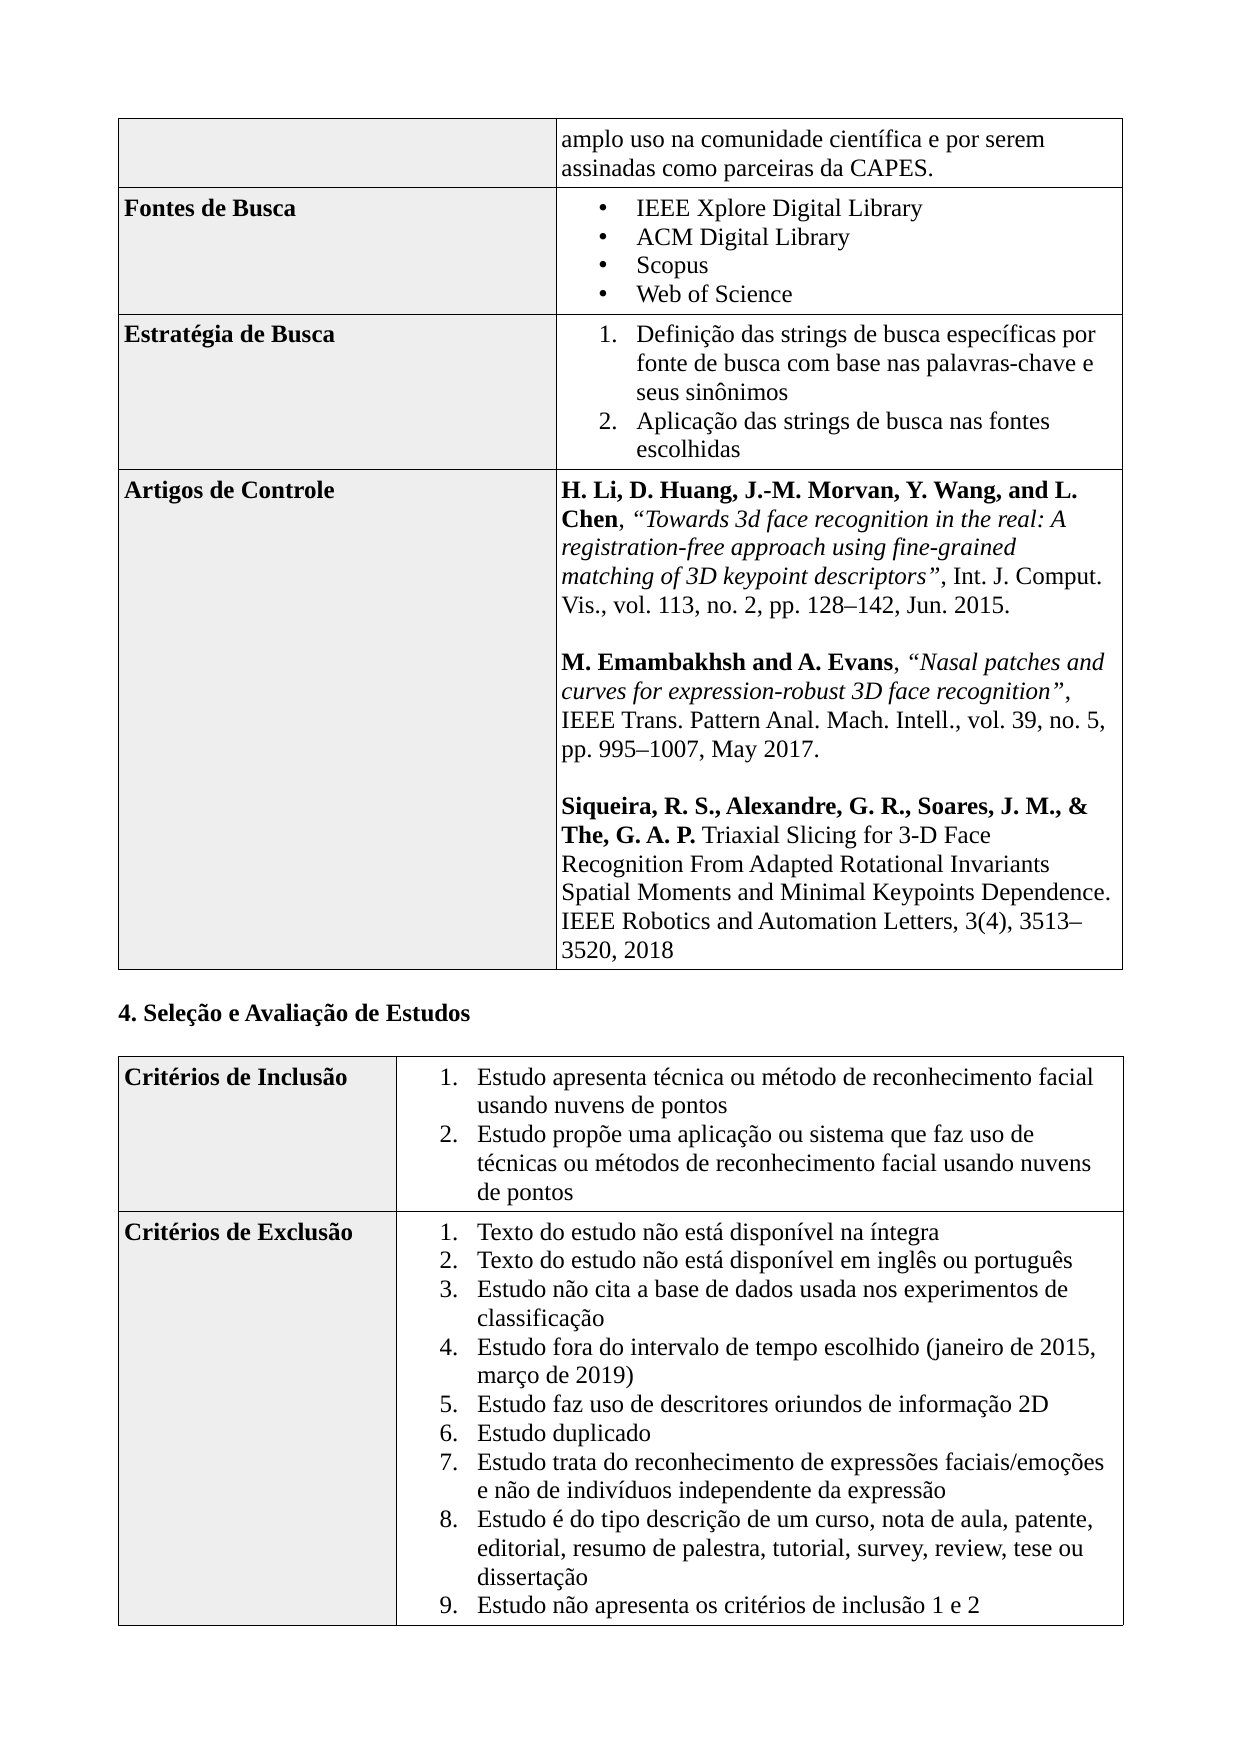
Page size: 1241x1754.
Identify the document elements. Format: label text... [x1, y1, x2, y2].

table_header Critérios de Inclusão [119, 1057, 396, 1211]
table_cell [119, 119, 556, 187]
table_cell IEEE Xplore Digital Library ACM Digital Library Scopus Web of Science [557, 188, 1122, 314]
table_cell Critérios de Exclusão [119, 1212, 396, 1625]
table_cell Artigos de Controle [119, 470, 556, 969]
text 4. Seleção e Avaliação de Estudos [118, 998, 1122, 1027]
table_cell Fontes de Busca [119, 188, 556, 314]
table_cell Definição das strings de busca específicas por fonte de busca com base nas palavras-chave e seus sinônimos Aplicação das strings de busca nas fontes escolhidas [557, 315, 1122, 469]
table_cell Estratégia de Busca [119, 315, 556, 469]
table_header Estudo apresenta técnica ou método de reconhecimento facial usando nuvens de pontos Estudo propõe uma aplicação ou sistema que faz uso de técnicas ou métodos de reconhecimento facial usando nuvens de pontos [397, 1057, 1123, 1211]
table_cell H. Li, D. Huang, J.-M. Morvan, Y. Wang, and L. Chen, “Towards 3d face recognition in the real: A registration-free approach using fine-grained matching of 3D keypoint descriptors”, Int. J. Comput. Vis., vol. 113, no. 2, pp. 128–142, Jun. 2015. M. Emambakhsh and A. Evans, “Nasal patches and curves for expression-robust 3D face recognition”, IEEE Trans. Pattern Anal. Mach. Intell., vol. 39, no. 5, pp. 995–1007, May 2017. Siqueira, R. S., Alexandre, G. R., Soares, J. M., & The, G. A. P. Triaxial Slicing for 3-D Face Recognition From Adapted Rotational Invariants Spatial Moments and Minimal Keypoints Dependence. IEEE Robotics and Automation Letters, 3(4), 3513–3520, 2018 [557, 470, 1122, 969]
table_cell Texto do estudo não está disponível na íntegra Texto do estudo não está disponível em inglês ou português Estudo não cita a base de dados usada nos experimentos de classificação Estudo fora do intervalo de tempo escolhido (janeiro de 2015, março de 2019) Estudo faz uso de descritores oriundos de informação 2D Estudo duplicado Estudo trata do reconhecimento de expressões faciais/emoções e não de indivíduos independente da expressão Estudo é do tipo descrição de um curso, nota de aula, patente, editorial, resumo de palestra, tutorial, survey, review, tese ou dissertação Estudo não apresenta os critérios de inclusão 1 e 2 Estudo apresenta técnica, método, sistema ou aplicação de reconhecimento facial 4D [397, 1212, 1123, 1625]
table_cell amplo uso na comunidade científica e por serem assinadas como parceiras da CAPES. [557, 119, 1122, 187]
